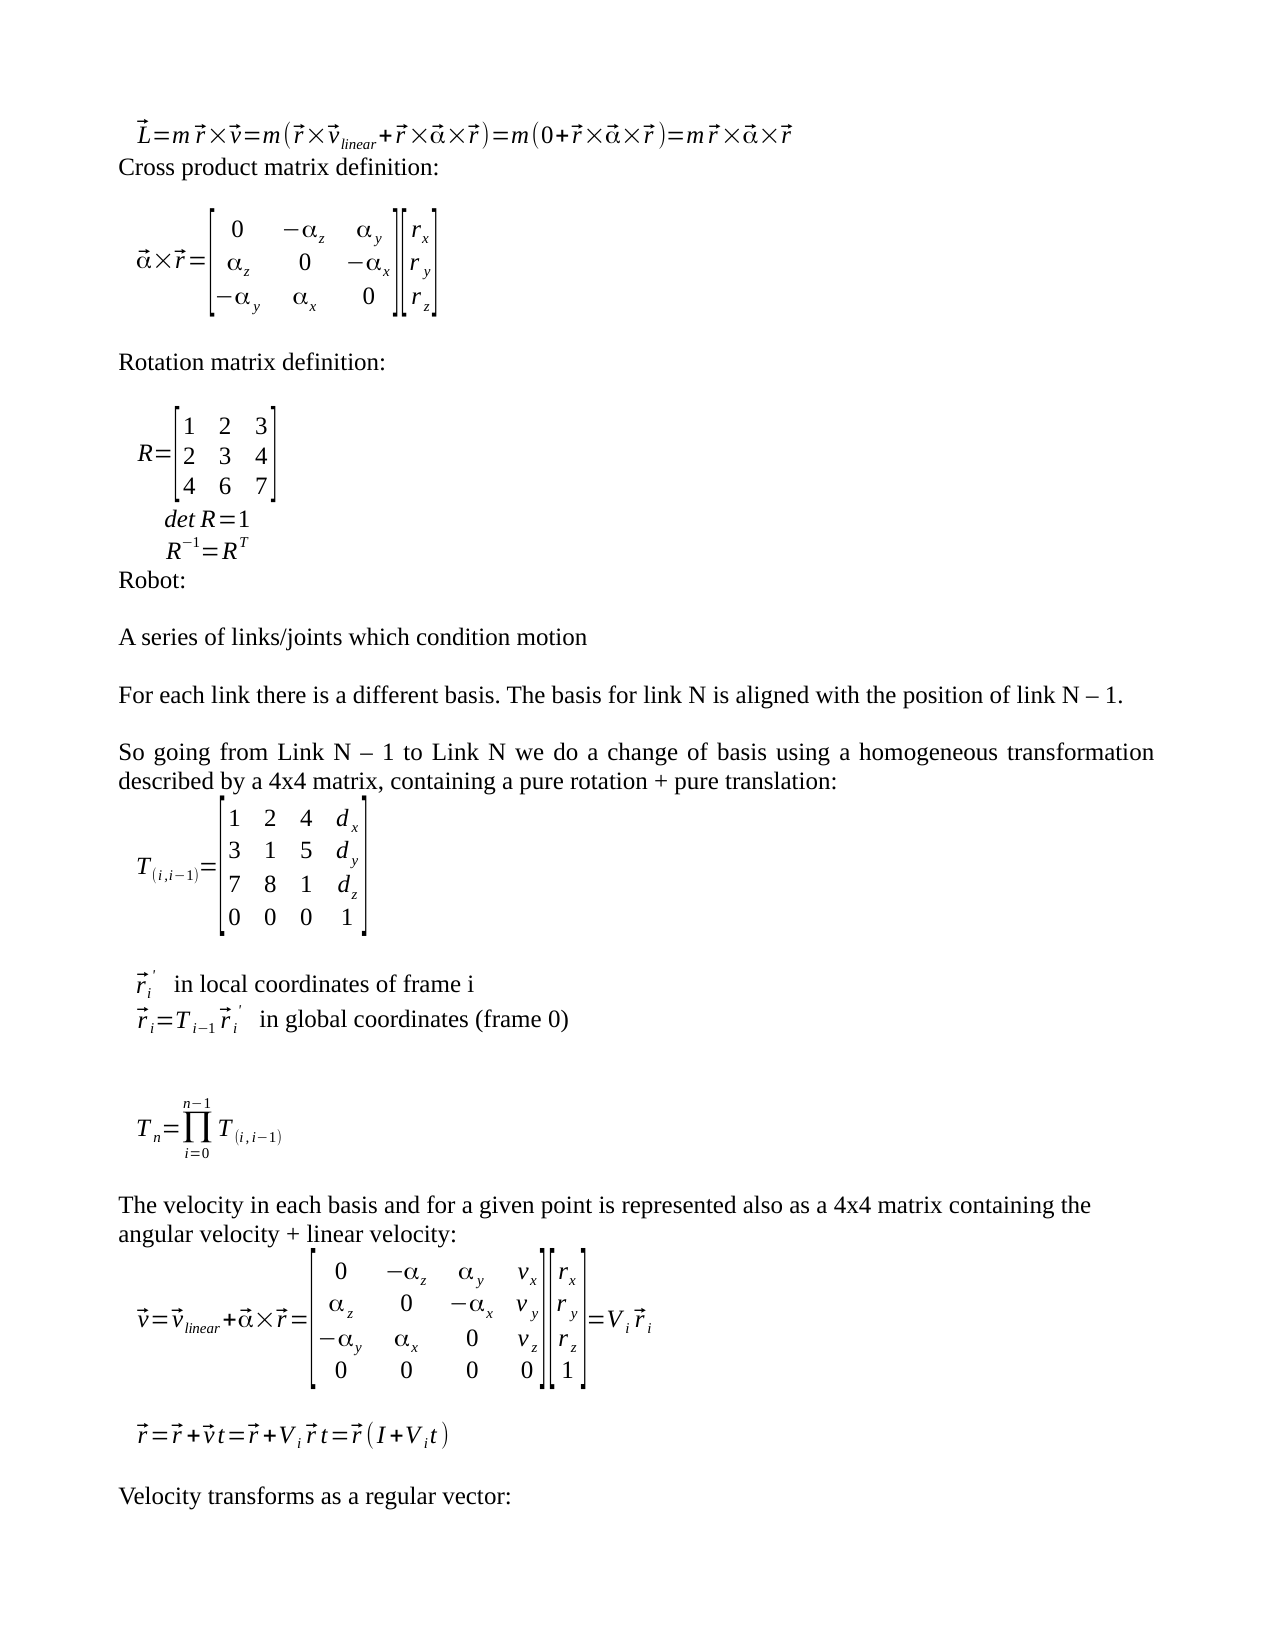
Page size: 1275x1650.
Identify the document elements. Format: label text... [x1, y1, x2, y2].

text in global coordinates (frame 0) [118, 1002, 1157, 1037]
text So going from Link N – 1 to Link N we do a change of basis using a homogeneous transformation described by a 4x4 matrix, containing a pure rotation + pure translation: [118, 737, 1157, 795]
text Velocity transforms as a regular vector: [118, 1481, 1157, 1510]
text in local coordinates of frame i [118, 967, 1157, 1002]
text Rotation matrix definition: [118, 347, 1157, 376]
text Cross product matrix definition: [118, 152, 1157, 181]
text For each link there is a different basis. The basis for link N is aligned with the position of link N – 1. [118, 680, 1157, 709]
text Robot: [118, 565, 1157, 594]
text A series of links/joints which condition motion [118, 622, 1157, 651]
text The velocity in each basis and for a given point is represented also as a 4x4 matrix containing the angular velocity + linear velocity: [118, 1190, 1157, 1248]
